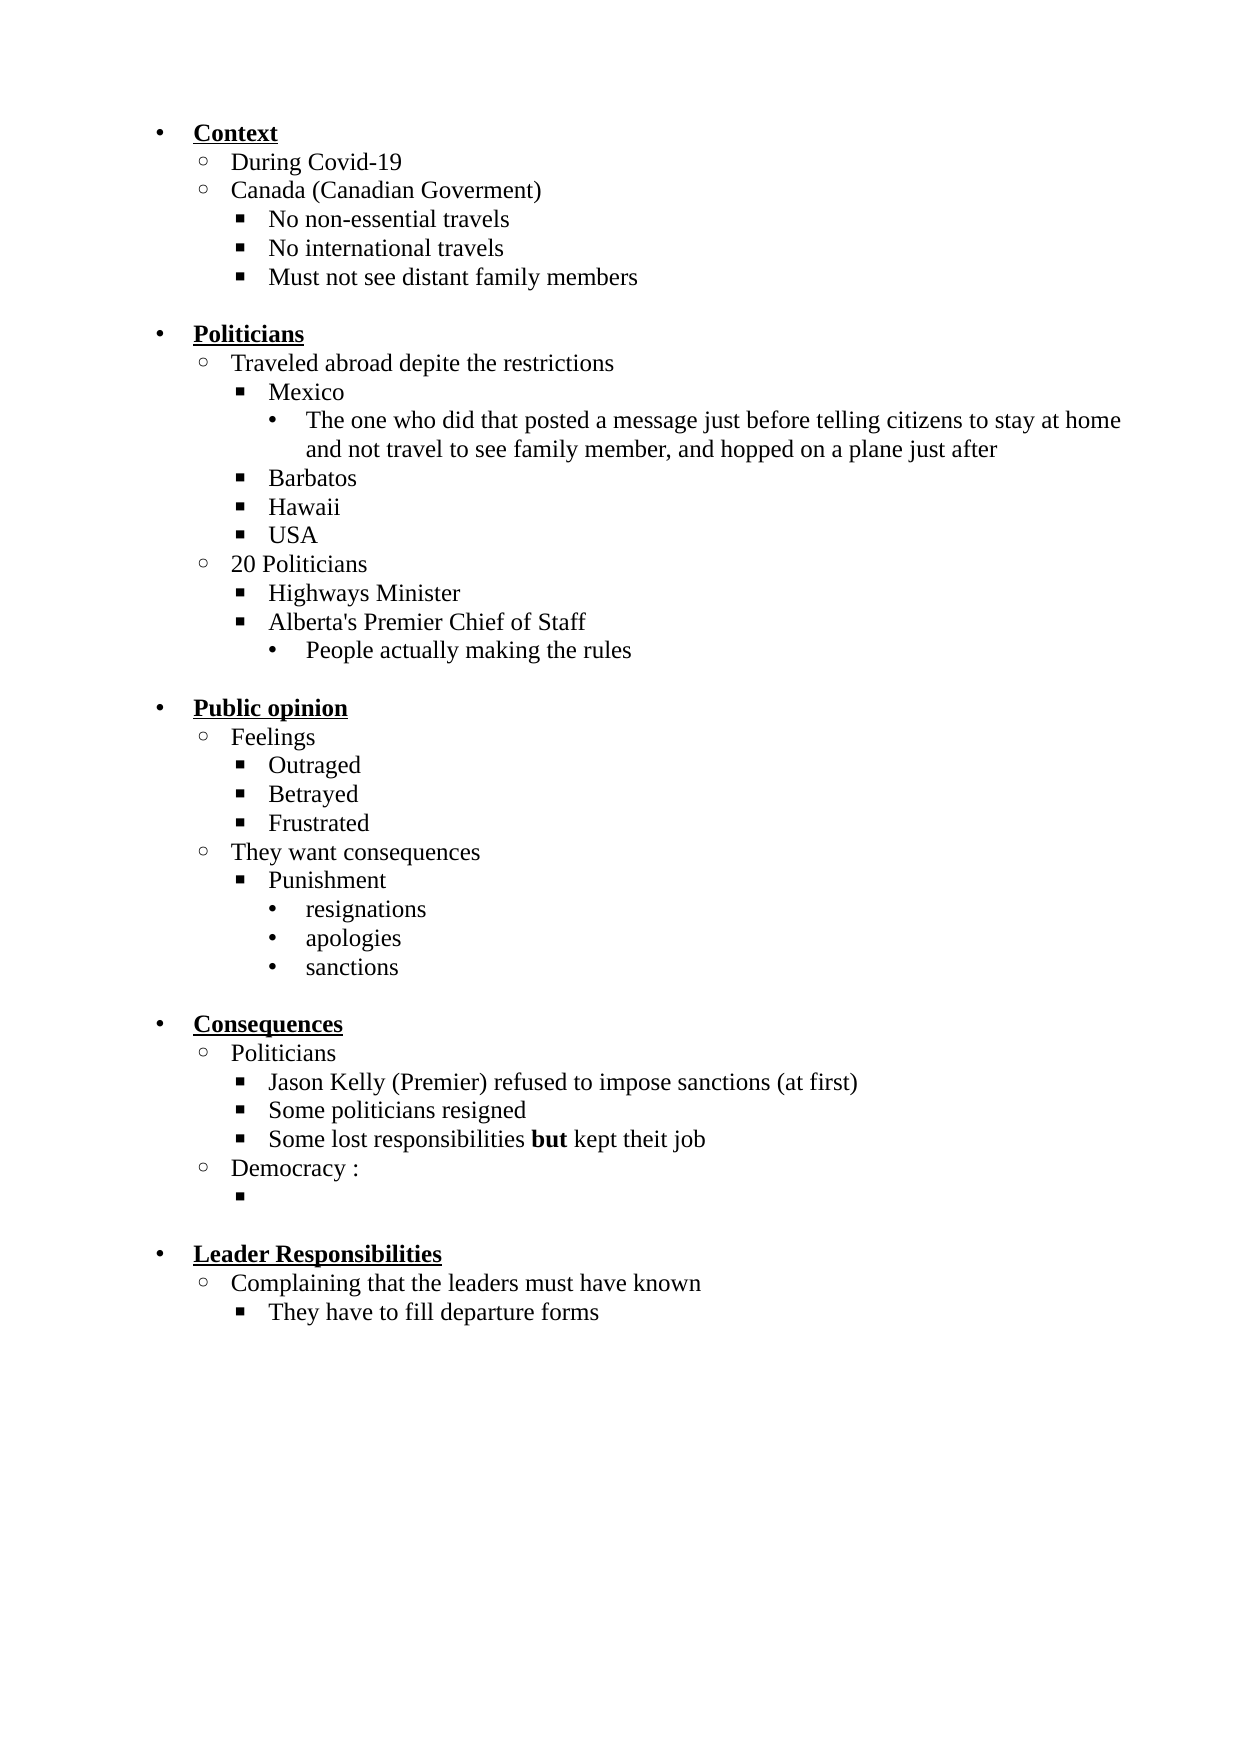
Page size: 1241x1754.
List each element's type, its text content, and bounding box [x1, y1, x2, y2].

list apologies [268, 923, 1122, 952]
list Jason Kelly (Premier) refused to impose sanctions (at first) [231, 1067, 1122, 1096]
list They want consequences [193, 837, 1122, 866]
list Betrayed [231, 779, 1122, 808]
list No international travels [231, 233, 1122, 262]
list 20 Politicians [193, 549, 1122, 578]
list Complaining that the leaders must have known [193, 1268, 1122, 1297]
list Alberta's Premier Chief of Staff [231, 607, 1122, 636]
list sanctions [268, 952, 1122, 981]
list USA [231, 521, 1122, 549]
list Outraged [231, 751, 1122, 779]
list Barbatos [231, 463, 1122, 492]
list During Covid-19 [193, 147, 1122, 176]
list Frustrated [231, 808, 1122, 837]
list The one who did that posted a message just before telling citizens to stay at home and not travel to see family member, and hopped on a plane just after [268, 406, 1122, 463]
list resignations [268, 894, 1122, 923]
list Context [156, 118, 1122, 147]
list Canada (Canadian Goverment) [193, 176, 1122, 204]
list Politicians [193, 1038, 1122, 1067]
list Punishment [231, 866, 1122, 894]
list No non-essential travels [231, 204, 1122, 233]
list Public opinion [156, 693, 1122, 722]
list Consequences [156, 1009, 1122, 1038]
list Hawaii [231, 492, 1122, 521]
list Politicians [156, 319, 1122, 348]
list Highways Minister [231, 578, 1122, 607]
list Traveled abroad depite the restrictions [193, 348, 1122, 377]
list Some lost responsibilities but kept theit job [231, 1124, 1122, 1153]
list Feelings [193, 722, 1122, 751]
list People actually making the rules [268, 636, 1122, 664]
list Mexico [231, 377, 1122, 406]
list Must not see distant family members [231, 262, 1122, 291]
list Leader Responsibilities [156, 1239, 1122, 1268]
list They have to fill departure forms [231, 1297, 1122, 1326]
list Some politicians resigned [231, 1096, 1122, 1124]
list Democracy : [193, 1153, 1122, 1182]
